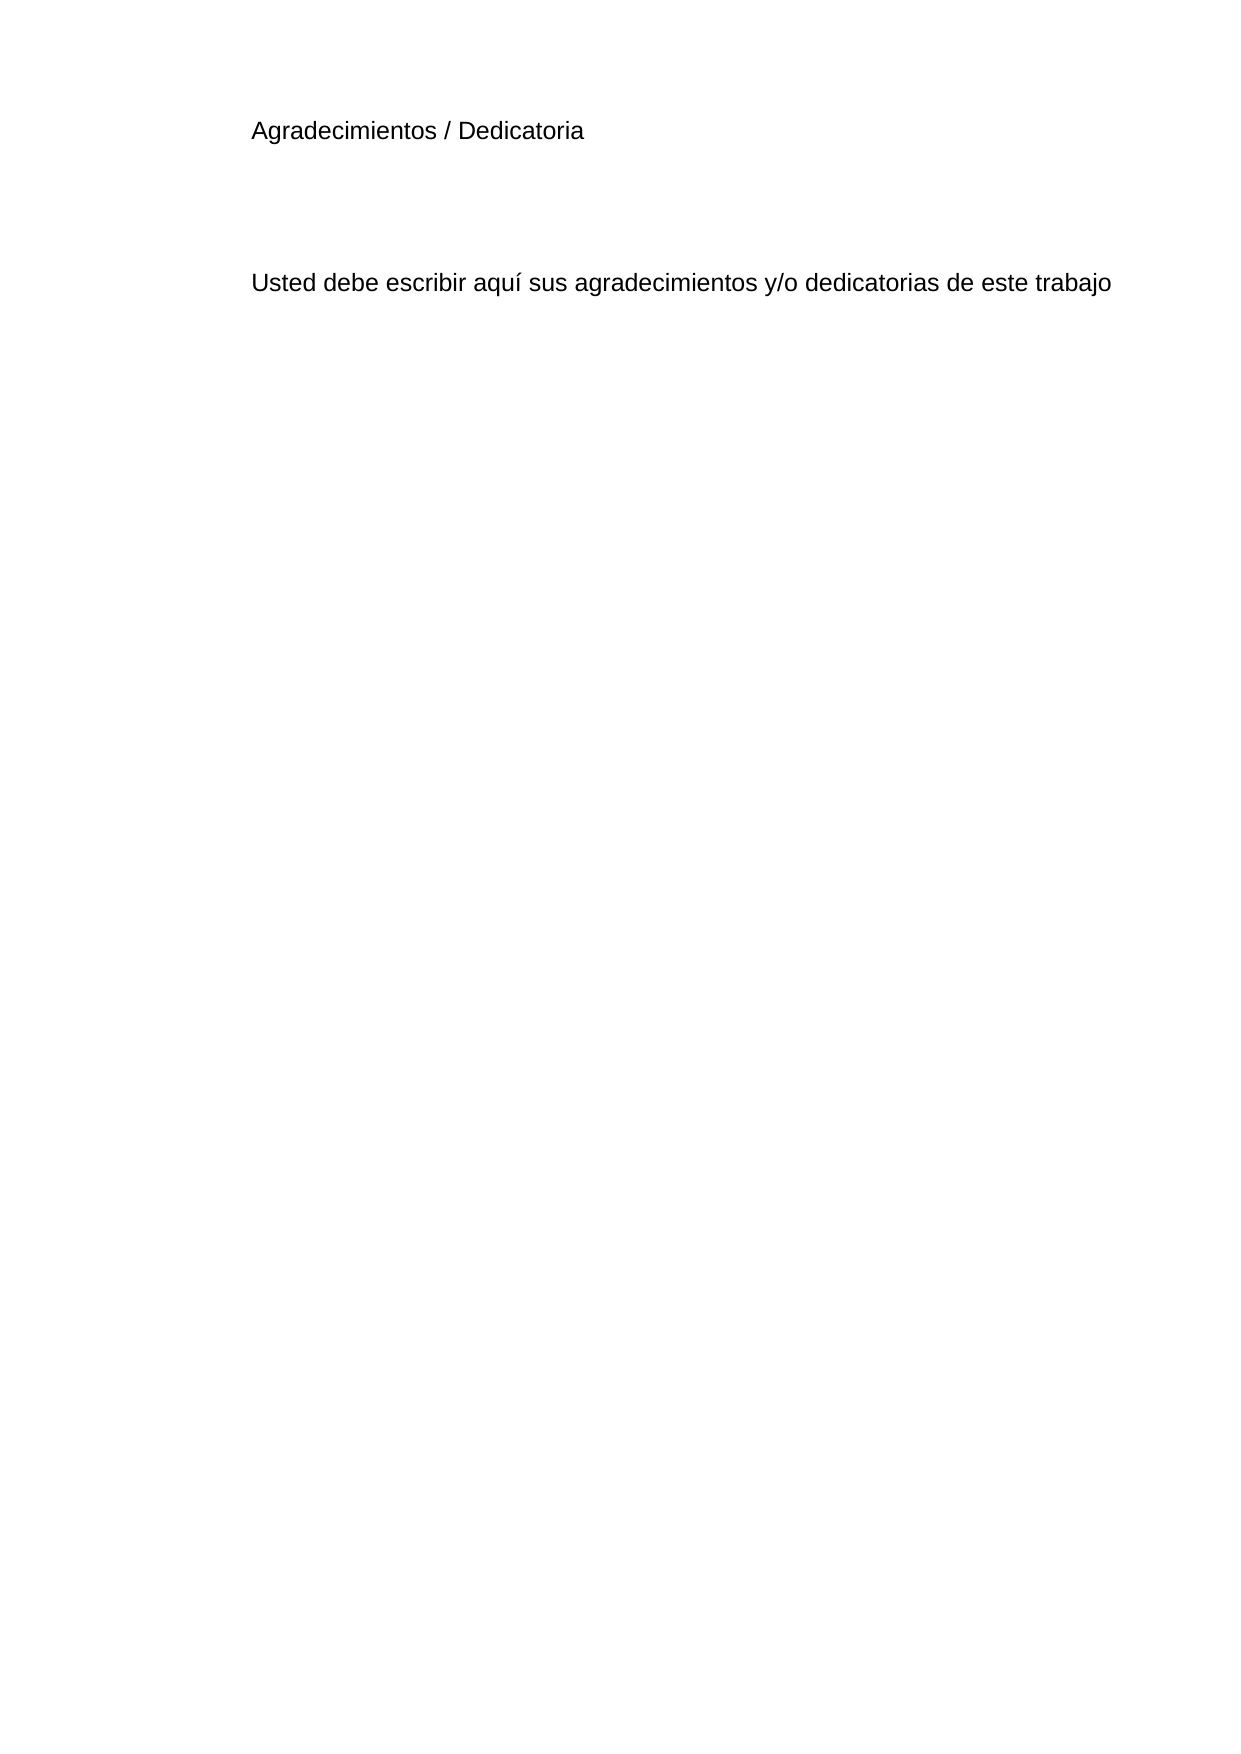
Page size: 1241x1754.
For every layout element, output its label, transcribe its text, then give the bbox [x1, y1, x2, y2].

text Agradecimientos / Dedicatoria [177, 116, 1122, 144]
text Usted debe escribir aquí sus agradecimientos y/o dedicatorias de este trabajo [177, 268, 1122, 297]
